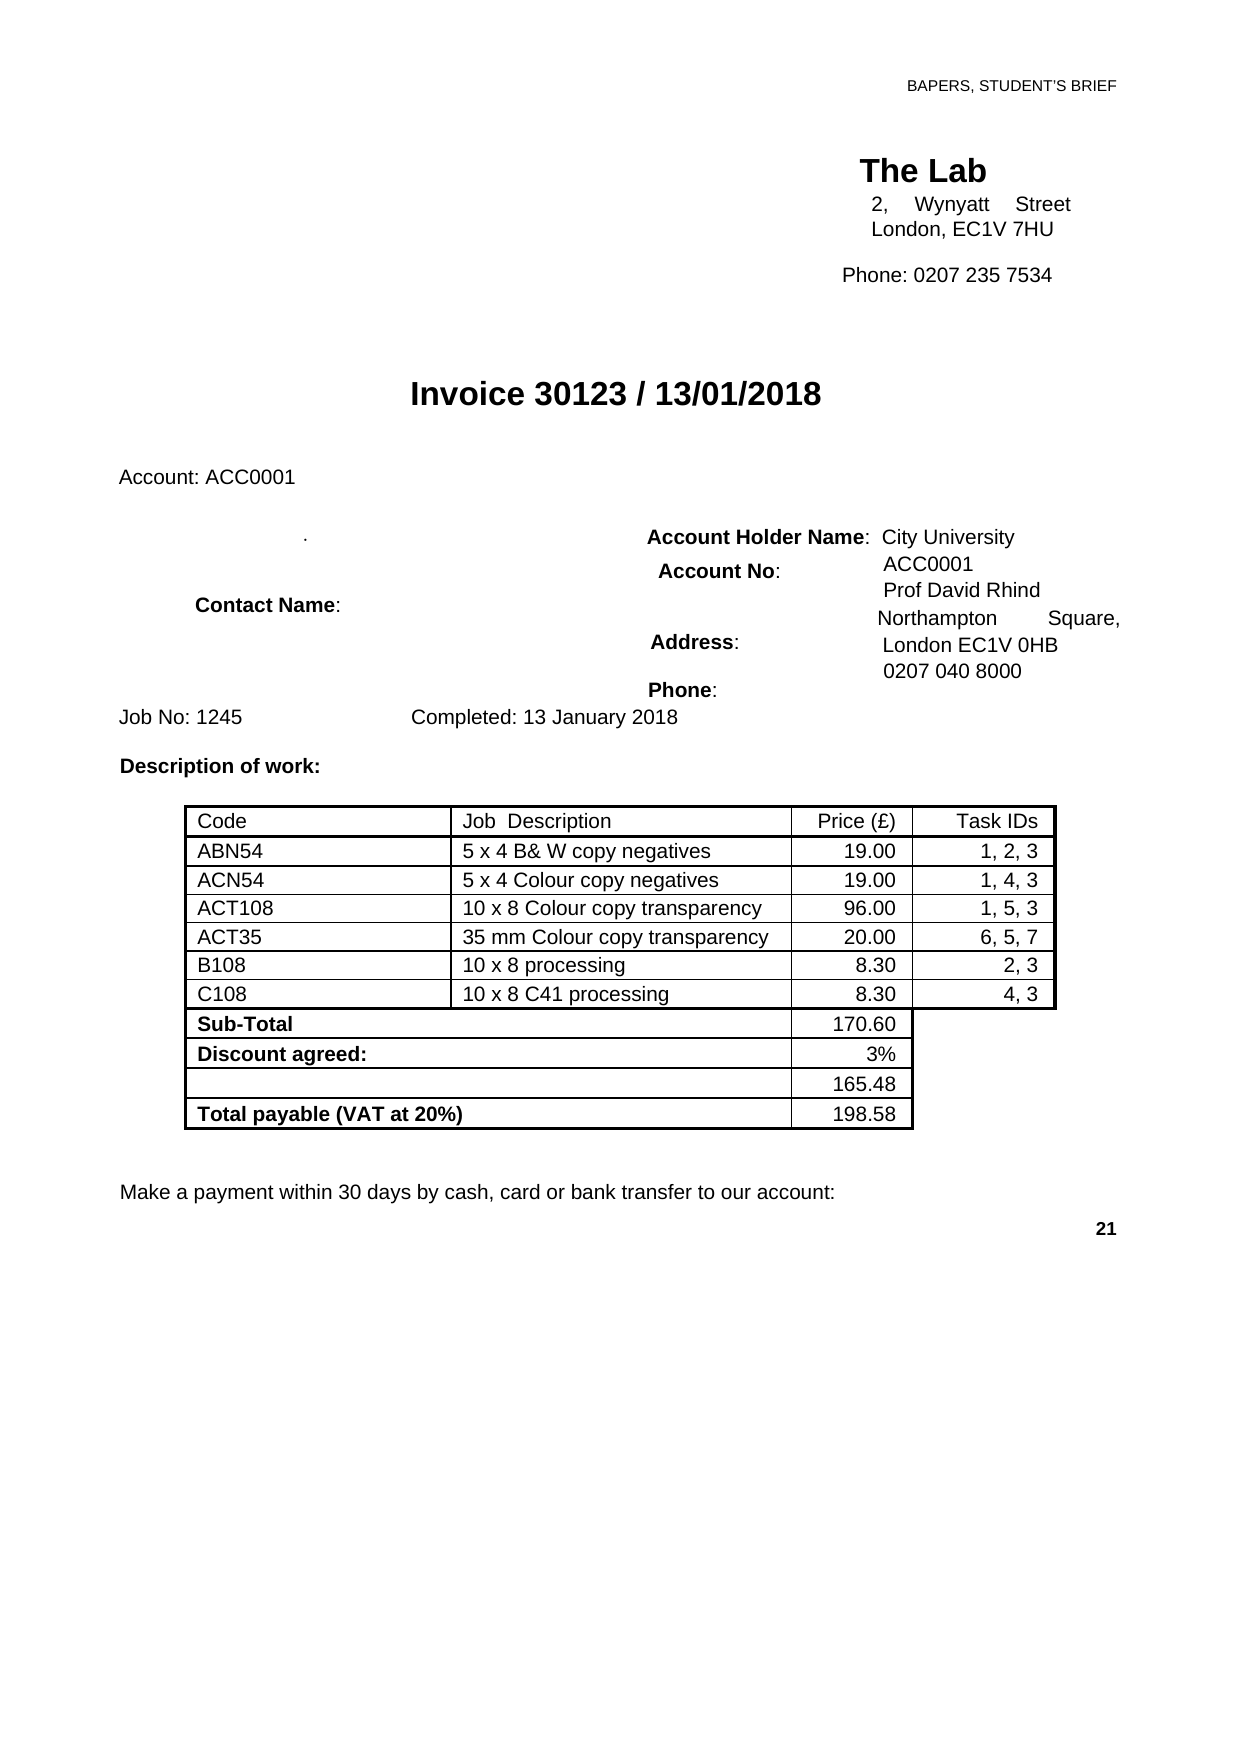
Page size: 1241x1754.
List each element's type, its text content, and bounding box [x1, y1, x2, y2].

table_cell 5 x 4 Colour copy negatives [452, 867, 791, 893]
table_header Job Description [452, 808, 791, 835]
table_cell 96.00 [792, 895, 912, 922]
table_header Code [187, 808, 450, 835]
table_cell ACN54 [187, 867, 450, 893]
table_cell ABN54 [187, 838, 450, 865]
table_cell 8.30 [792, 952, 912, 979]
table_cell 4, 3 [913, 980, 1053, 1007]
table_header ACC0001 Prof David Rhind Northampton Square, London EC1V 0HB 0207 040 8000 [827, 552, 1126, 705]
table_cell 5 x 4 B& W copy negatives [452, 838, 791, 865]
table_cell 10 x 8 processing [452, 952, 791, 979]
table_cell 1, 2, 3 [913, 838, 1053, 865]
table_cell 10 x 8 Colour copy transparency [452, 895, 791, 922]
text Description of work: [119, 754, 1071, 778]
table_header Account No: Contact Name: Address: Phone: [120, 552, 827, 705]
table_cell 6, 5, 7 [913, 923, 1053, 950]
text Phone: 0207 235 7534 [120, 251, 1071, 289]
table_cell 165.48 [792, 1069, 911, 1097]
table_header Task IDs [913, 808, 1053, 835]
table_cell [187, 1069, 791, 1097]
table_cell Discount agreed: [187, 1039, 791, 1067]
table_cell Total payable (VAT at 20%) [187, 1099, 791, 1127]
table_cell 10 x 8 C41 processing [452, 980, 791, 1007]
table_cell 1, 5, 3 [913, 895, 1053, 922]
table_cell 35 mm Colour copy transparency [452, 923, 791, 950]
subtitle The Lab [120, 151, 996, 189]
table_cell 3% [792, 1039, 911, 1067]
table_header Price (£) [792, 808, 912, 835]
table_cell 8.30 [792, 980, 912, 1007]
table_cell 170.60 [792, 1010, 911, 1037]
table_cell C108 [187, 980, 450, 1007]
table_cell 198.58 [792, 1099, 911, 1127]
table_cell [914, 1010, 1055, 1127]
table_cell B108 [187, 952, 450, 979]
table_cell 19.00 [792, 838, 912, 865]
table_cell ACT108 [187, 895, 450, 922]
table_cell 20.00 [792, 923, 912, 950]
text Job No: 1245 Completed: 13 January 2018 [118, 705, 1071, 729]
table_cell 19.00 [792, 867, 912, 893]
text · Account Holder Name: City University [120, 517, 1071, 551]
table_cell ACT35 [187, 923, 450, 950]
subtitle Invoice 30123 / 13/01/2018 [170, 374, 1071, 412]
table_cell 1, 4, 3 [913, 867, 1053, 893]
table_cell 2, 3 [913, 952, 1053, 979]
text 2, Wynyatt Street London, EC1V 7HU [871, 192, 1071, 240]
text Account: ACC0001 [118, 465, 1071, 489]
text Make a payment within 30 days by cash, card or bank transfer to our account: [119, 1180, 1071, 1204]
table_cell Sub-Total [187, 1010, 791, 1037]
